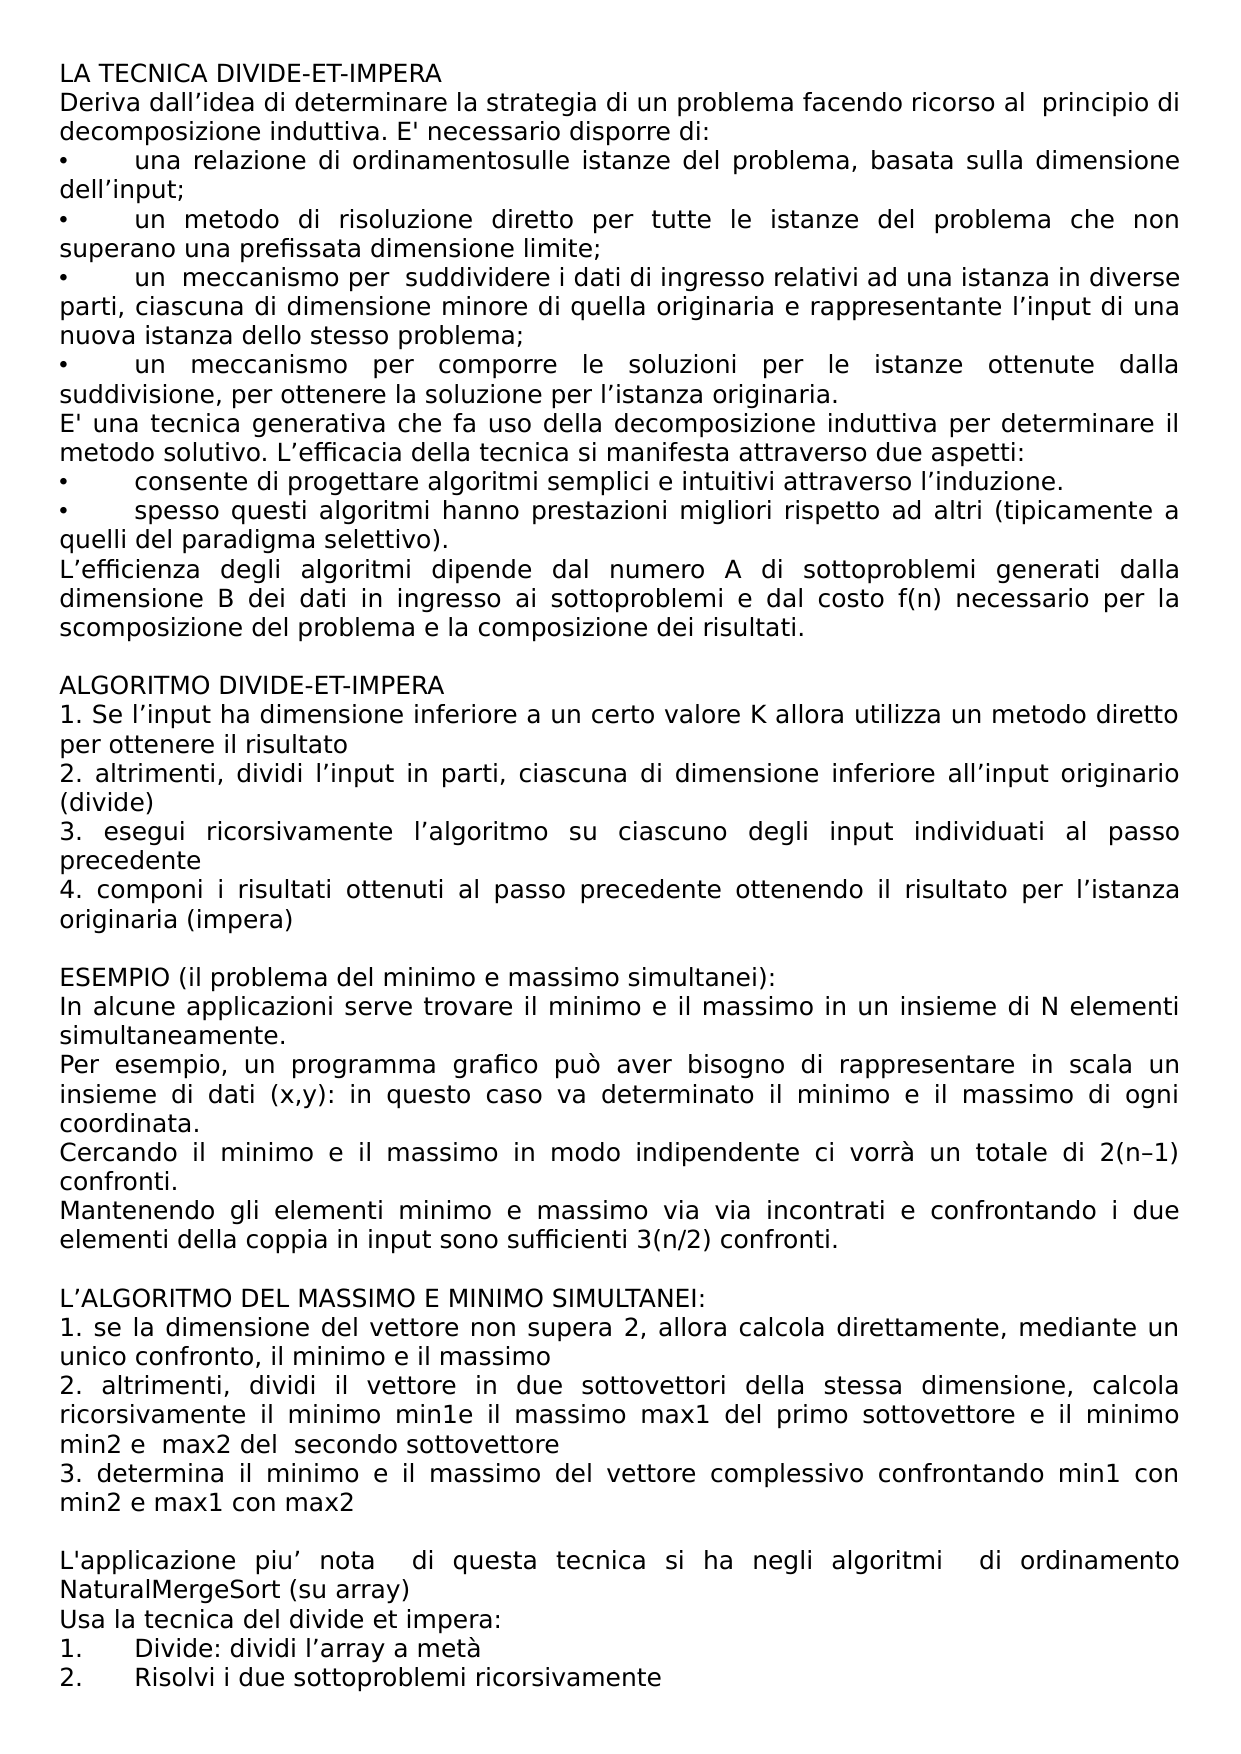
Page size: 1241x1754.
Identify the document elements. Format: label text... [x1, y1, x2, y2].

list spesso questi algoritmi hanno prestazioni migliori rispetto ad altri (tipicamente a quelli del paradigma selettivo). [59, 497, 1181, 555]
text Usa la tecnica del divide et impera: [59, 1605, 1181, 1634]
text L’ALGORITMO DEL MASSIMO E MINIMO SIMULTANEI: [59, 1284, 1181, 1313]
list una relazione di ordinamentosulle istanze del problema, basata sulla dimensione dell’input; [59, 147, 1181, 205]
text L’efficienza degli algoritmi dipende dal numero A di sottoproblemi generati dalla dimensione B dei dati in ingresso ai sottoproblemi e dal costo f(n) necessario per la scomposizione del problema e la composizione dei risultati. [59, 555, 1181, 642]
text 3. determina il minimo e il massimo del vettore complessivo confrontando min1 con min2 e max1 con max2 [59, 1459, 1181, 1517]
text Deriva dall’idea di determinare la strategia di un problema facendo ricorso al principio di [59, 88, 1181, 117]
text 2. altrimenti, dividi il vettore in due sottovettori della stessa dimensione, calcola ricorsivamente il minimo min1e il massimo max1 del primo sottovettore e il minimo min2 e max2 del secondo sottovettore [59, 1372, 1181, 1459]
text E' una tecnica generativa che fa uso della decomposizione induttiva per determinare il metodo solutivo. L’efficacia della tecnica si manifesta attraverso due aspetti: [59, 409, 1181, 467]
text L'applicazione piu’ nota di questa tecnica si ha negli algoritmi di ordinamento NaturalMergeSort (su array) [59, 1547, 1181, 1605]
text Per esempio, un programma grafico può aver bisogno di rappresentare in scala un insieme di dati (x,y): in questo caso va determinato il minimo e il massimo di ogni coordinata. [59, 1051, 1181, 1138]
list un meccanismo per suddividere i dati di ingresso relativi ad una istanza in diverse parti, ciascuna di dimensione minore di quella originaria e rappresentante l’input di una nuova istanza dello stesso problema; [59, 263, 1181, 351]
text 1. se la dimensione del vettore non supera 2, allora calcola direttamente, mediante un unico confronto, il minimo e il massimo [59, 1313, 1181, 1372]
list consente di progettare algoritmi semplici e intuitivi attraverso l’induzione. [59, 467, 1181, 497]
text LA TECNICA DIVIDE-ET-IMPERA [59, 59, 1181, 88]
list Divide: dividi l’array a metà [59, 1634, 1181, 1663]
text In alcune applicazioni serve trovare il minimo e il massimo in un insieme di N elementi simultaneamente. [59, 992, 1181, 1051]
text 4. componi i risultati ottenuti al passo precedente ottenendo il risultato per l’istanza originaria (impera) [59, 876, 1181, 934]
text ALGORITMO DIVIDE-ET-IMPERA [59, 672, 1181, 701]
text 1. Se l’input ha dimensione inferiore a un certo valore K allora utilizza un metodo diretto per ottenere il risultato [59, 701, 1181, 759]
list un meccanismo per comporre le soluzioni per le istanze ottenute dalla suddivisione, per ottenere la soluzione per l’istanza originaria. [59, 351, 1181, 409]
text 2. altrimenti, dividi l’input in parti, ciascuna di dimensione inferiore all’input originario (divide) [59, 759, 1181, 817]
text 3. esegui ricorsivamente l’algoritmo su ciascuno degli input individuati al passo precedente [59, 817, 1181, 876]
text Cercando il minimo e il massimo in modo indipendente ci vorrà un totale di 2(n–1) confronti. [59, 1138, 1181, 1197]
text Mantenendo gli elementi minimo e massimo via via incontrati e confrontando i due elementi della coppia in input sono sufficienti 3(n/2) confronti. [59, 1197, 1181, 1255]
list un metodo di risoluzione diretto per tutte le istanze del problema che non superano una prefissata dimensione limite; [59, 205, 1181, 263]
text ESEMPIO (il problema del minimo e massimo simultanei): [59, 963, 1181, 992]
text decomposizione induttiva. E' necessario disporre di: [59, 117, 1181, 147]
list Risolvi i due sottoproblemi ricorsivamente [59, 1663, 1181, 1692]
